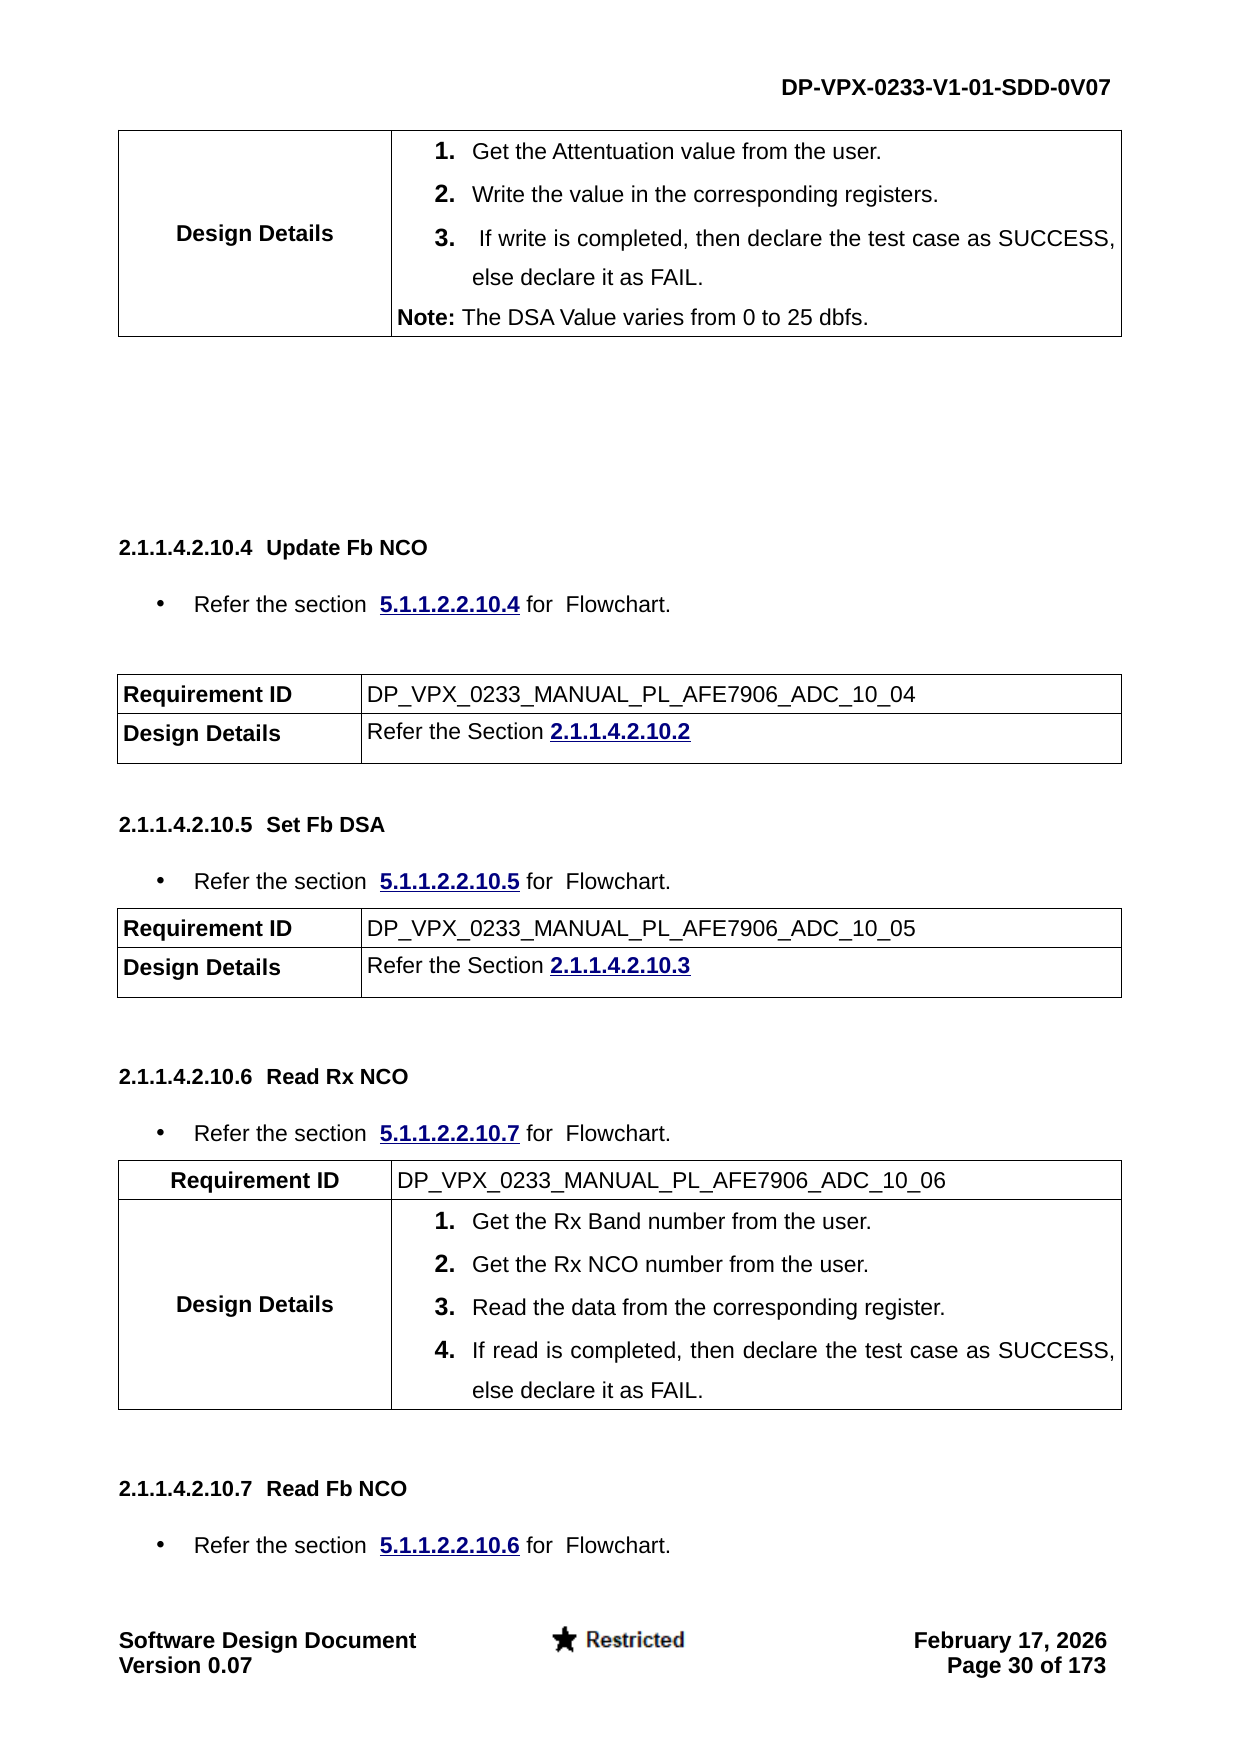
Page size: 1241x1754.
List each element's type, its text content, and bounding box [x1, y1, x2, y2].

table_cell Refer the Section 2.1.1.4.2.10.3 [362, 948, 1121, 997]
table_cell Design Details [118, 714, 361, 763]
list Refer the section 5.1.1.2.2.10.4 for Flowchart. [156, 591, 1122, 618]
table_cell Get the Rx Band number from the user. Get the Rx NCO number from the user. Read the data from the corresponding register. If read is completed, then declare the test case as SUCCESS, else declare it as FAIL. [392, 1200, 1121, 1409]
table_header DP_VPX_0233_MANUAL_PL_AFE7906_ADC_10_06 [392, 1161, 1121, 1199]
subtitle Set Fb DSA [118, 814, 1122, 837]
list Refer the section 5.1.1.2.2.10.6 for Flowchart. [156, 1532, 1122, 1559]
table_cell Design Details [119, 131, 391, 336]
table_header Requirement ID [119, 1161, 391, 1199]
subtitle Update Fb NCO [118, 537, 1122, 559]
subtitle Read Rx NCO [118, 1066, 1122, 1089]
table_header DP_VPX_0233_MANUAL_PL_AFE7906_ADC_10_05 [362, 909, 1121, 947]
table_header Requirement ID [118, 675, 361, 713]
table_header DP_VPX_0233_MANUAL_PL_AFE7906_ADC_10_04 [362, 675, 1121, 713]
table_cell Design Details [119, 1200, 391, 1409]
picture [542, 1617, 698, 1662]
table_cell Design Details [118, 948, 361, 997]
list Refer the section 5.1.1.2.2.10.5 for Flowchart. [156, 868, 1122, 895]
subtitle Read Fb NCO [118, 1478, 1122, 1501]
table_cell Get the Attentuation value from the user. Write the value in the corresponding registers. If write is completed, then declare the test case as SUCCESS, else declare it as FAIL. Note: The DSA Value varies from 0 to 25 dbfs. [392, 131, 1121, 336]
list Refer the section 5.1.1.2.2.10.7 for Flowchart. [156, 1120, 1122, 1147]
table_header Requirement ID [118, 909, 361, 947]
table_cell Refer the Section 2.1.1.4.2.10.2 [362, 714, 1121, 763]
